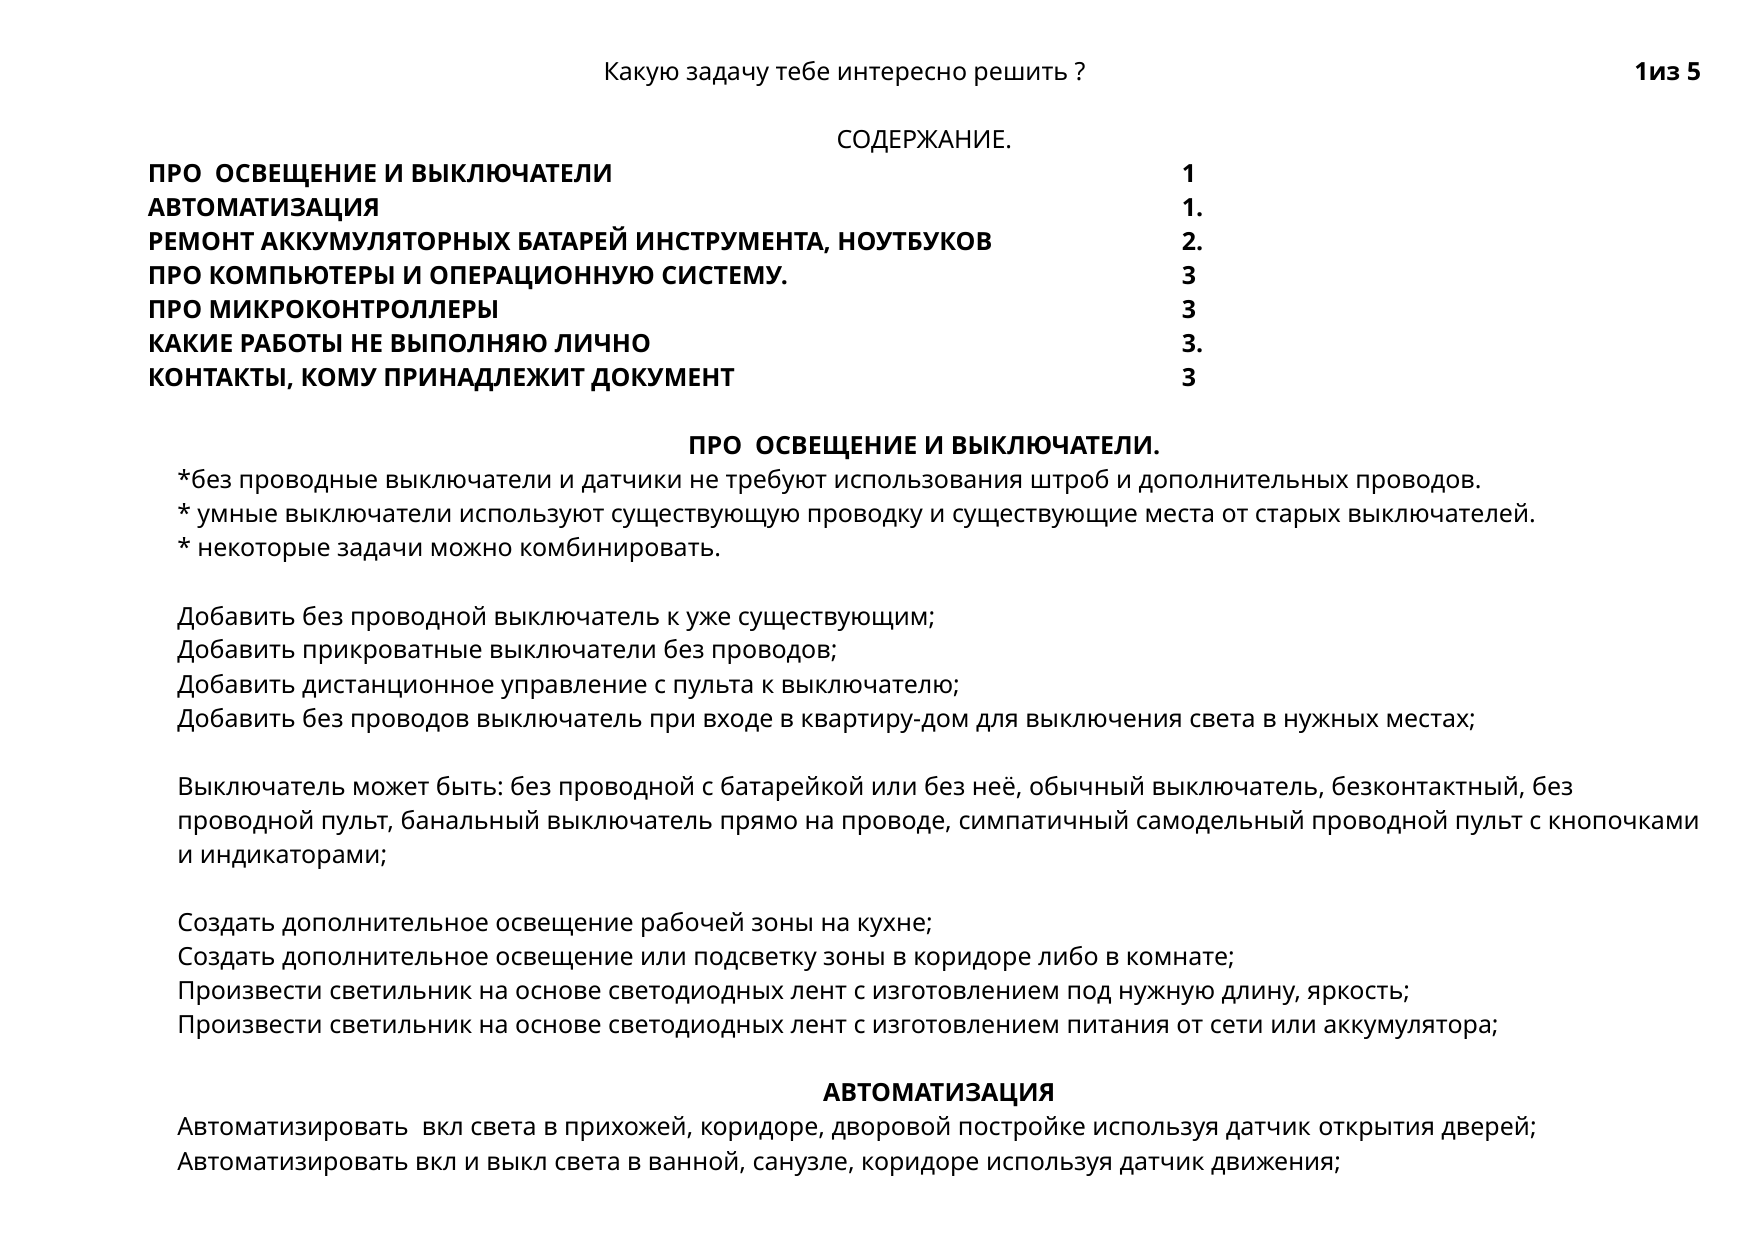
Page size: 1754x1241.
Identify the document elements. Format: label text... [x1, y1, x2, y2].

text ПРО КОМПЬЮТЕРЫ И ОПЕРАЦИОННУЮ СИСТЕМУ. 3 ПРО МИКРОКОНТРОЛЛЕРЫ 3 КАКИЕ РАБОТЫ НЕ ВЫПОЛНЯЮ ЛИЧНО 3. КОНТАКТЫ, КОМУ ПРИНАДЛЕЖИТ ДОКУМЕНТ 3 [148, 257, 1701, 394]
text СОДЕРЖАНИЕ. [148, 121, 1701, 155]
text Добавить без проводов выключатель при входе в квартиру-дом для выключения света в нужных местах; [177, 700, 1701, 734]
text Создать дополнительное освещение или подсветку зоны в коридоре либо в комнате; Произвести светильник на основе светодиодных лент с изготовлением под нужную длину, яркость; Произвести светильник на основе светодиодных лент с изготовлением питания от сети или аккумулятора; [177, 939, 1701, 1041]
text Выключатель может быть: без проводной с батарейкой или без неё, обычный выключатель, безконтактный, без проводной пульт, банальный выключатель прямо на проводе, симпатичный самодельный проводной пульт с кнопочками и индикаторами; [177, 734, 1701, 905]
text * умные выключатели используют существующую проводку и существующие места от старых выключателей. [177, 496, 1701, 530]
text Добавить прикроватные выключатели без проводов; [177, 632, 1701, 666]
text Создать дополнительное освещение рабочей зоны на кухне; [177, 905, 1701, 939]
text *без проводные выключатели и датчики не требуют использования штроб и дополнительных проводов. [177, 462, 1701, 496]
text ПРО ОСВЕЩЕНИЕ И ВЫКЛЮЧАТЕЛИ 1 АВТОМАТИЗАЦИЯ 1. [148, 155, 1701, 223]
text АВТОМАТИЗАЦИЯ [177, 1075, 1701, 1109]
text РЕМОНТ АККУМУЛЯТОРНЫХ БАТАРЕЙ ИНСТРУМЕНТА, НОУТБУКОВ 2. [148, 223, 1701, 257]
text Добавить дистанционное управление с пульта к выключателю; [177, 666, 1701, 700]
text Автоматизировать вкл света в прихожей, коридоре, дворовой постройке используя датчик открытия дверей; [177, 1109, 1701, 1143]
text * некоторые задачи можно комбинировать. [177, 530, 1701, 564]
text ПРО ОСВЕЩЕНИЕ И ВЫКЛЮЧАТЕЛИ. [148, 394, 1701, 462]
text Автоматизировать вкл и выкл света в ванной, санузле, коридоре используя датчик движения; [177, 1143, 1701, 1177]
text Добавить без проводной выключатель к уже существующим; [177, 598, 1701, 632]
